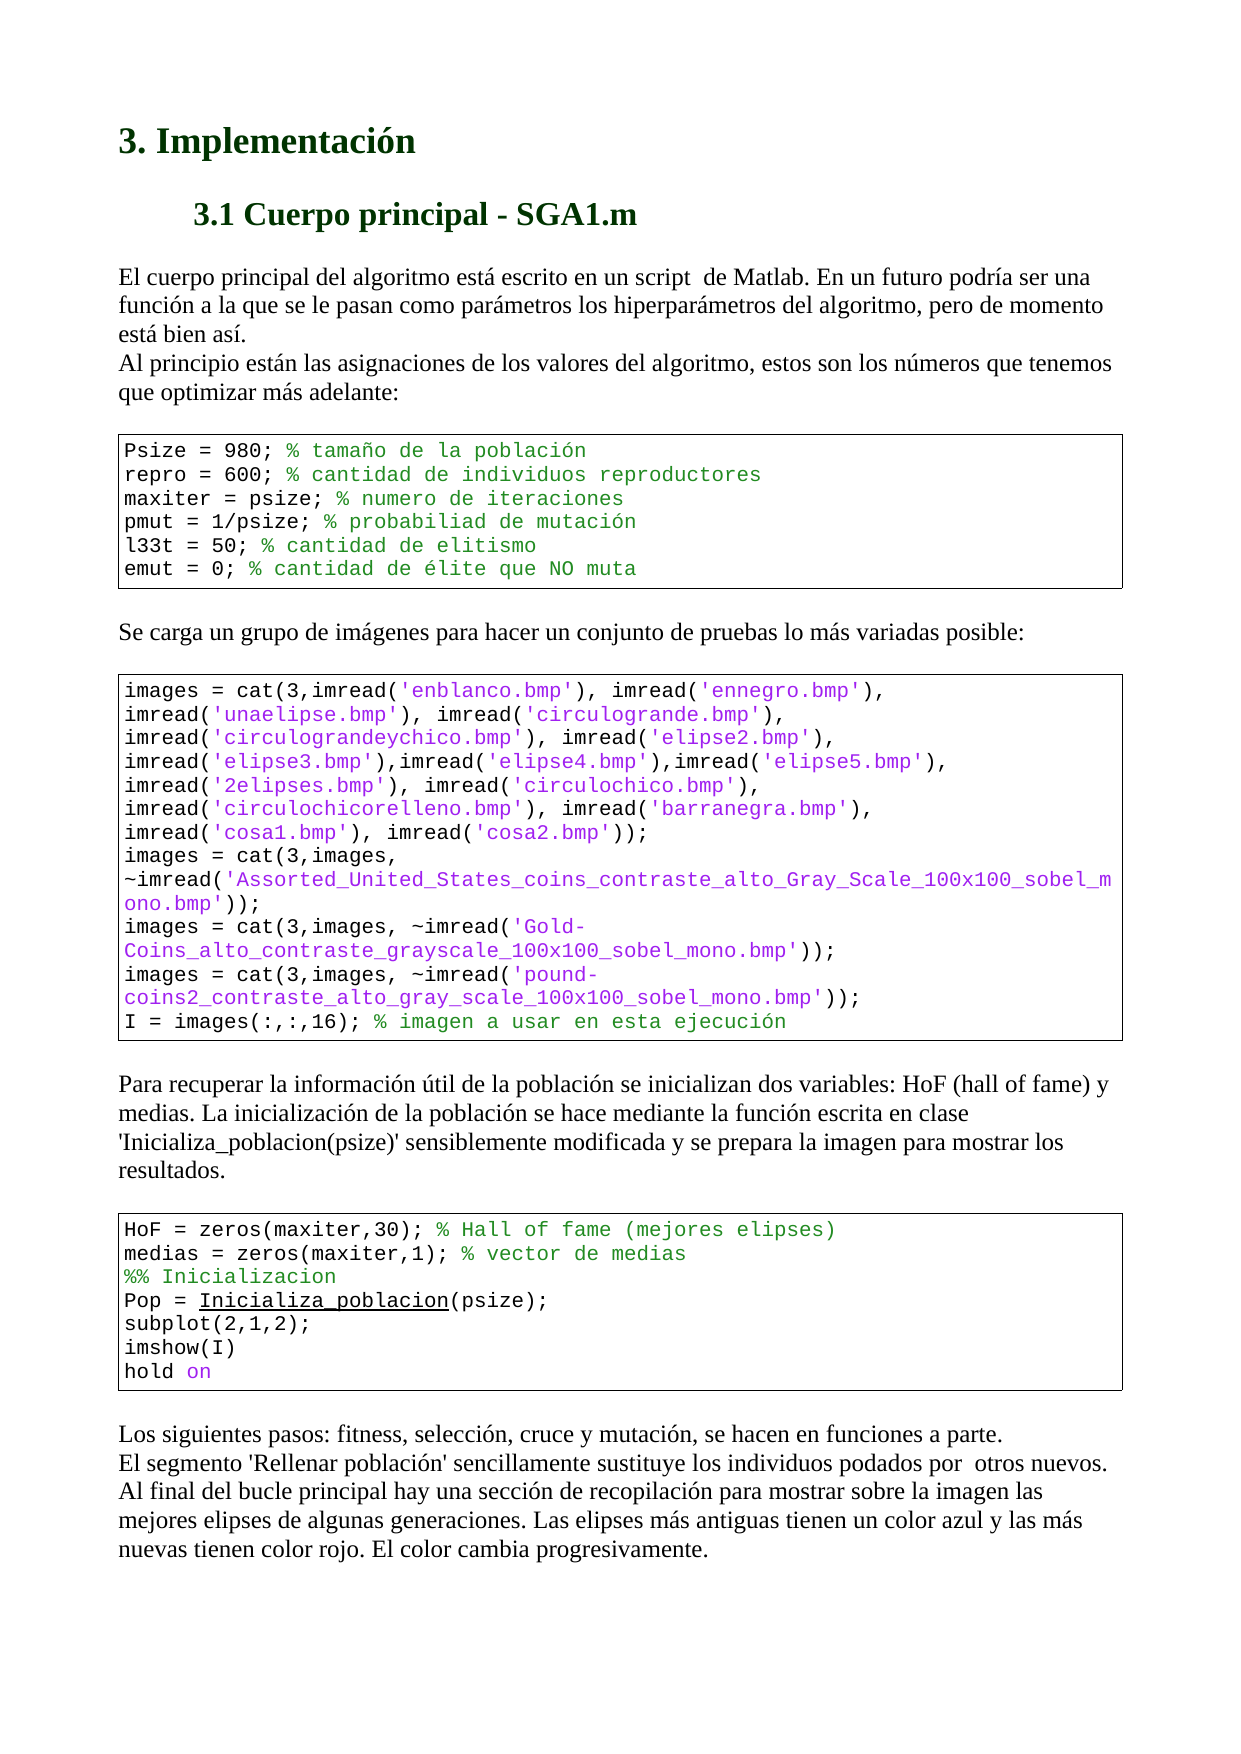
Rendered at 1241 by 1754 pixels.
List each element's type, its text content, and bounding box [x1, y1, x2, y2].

text El cuerpo principal del algoritmo está escrito en un script de Matlab. En un futuro podría ser una función a la que se le pasan como parámetros los hiperparámetros del algoritmo, pero de momento está bien así. [118, 262, 1122, 348]
text Se carga un grupo de imágenes para hacer un conjunto de pruebas lo más variadas posible: [118, 617, 1122, 645]
text Los siguientes pasos: fitness, selección, cruce y mutación, se hacen en funciones a parte. [118, 1419, 1122, 1448]
text Al final del bucle principal hay una sección de recopilación para mostrar sobre la imagen las mejores elipses de algunas generaciones. Las elipses más antiguas tienen un color azul y las más nuevas tienen color rojo. El color cambia progresivamente. [118, 1476, 1122, 1563]
table_header HoF = zeros(maxiter,30); % Hall of fame (mejores elipses) medias = zeros(maxiter,1); % vector de medias %% Inicializacion Pop = Inicializa_poblacion(psize); subplot(2,1,2); imshow(I) hold on [119, 1214, 1122, 1390]
text El segmento 'Rellenar población' sencillamente sustituye los individuos podados por otros nuevos. [118, 1448, 1122, 1476]
table_header images = cat(3,imread('enblanco.bmp'), imread('ennegro.bmp'), imread('unaelipse.bmp'), imread('circulogrande.bmp'), imread('circulograndeychico.bmp'), imread('elipse2.bmp'), imread('elipse3.bmp'),imread('elipse4.bmp'),imread('elipse5.bmp'), imread('2elipses.bmp'), imread('circulochico.bmp'), imread('circulochicorelleno.bmp'), imread('barranegra.bmp'), imread('cosa1.bmp'), imread('cosa2.bmp')); images = cat(3,images, ~imread('Assorted_United_States_coins_contraste_alto_Gray_Scale_100x100_sobel_mono.bmp')); images = cat(3,images, ~imread('Gold-Coins_alto_contraste_grayscale_100x100_sobel_mono.bmp')); images = cat(3,images, ~imread('pound-coins2_contraste_alto_gray_scale_100x100_sobel_mono.bmp')); I = images(:,:,16); % imagen a usar en esta ejecución [119, 675, 1122, 1040]
text 3.1 Cuerpo principal - SGA1.m [118, 190, 1122, 233]
table_header Psize = 980; % tamaño de la población repro = 600; % cantidad de individuos reproductores maxiter = psize; % numero de iteraciones pmut = 1/psize; % probabiliad de mutación l33t = 50; % cantidad de elitismo emut = 0; % cantidad de élite que NO muta [119, 435, 1122, 588]
text 3. Implementación [118, 118, 1122, 161]
text Al principio están las asignaciones de los valores del algoritmo, estos son los números que tenemos que optimizar más adelante: [118, 348, 1122, 406]
text Para recuperar la información útil de la población se inicializan dos variables: HoF (hall of fame) y medias. La inicialización de la población se hace mediante la función escrita en clase 'Inicializa_poblacion(psize)' sensiblemente modificada y se prepara la imagen para mostrar los resultados. [118, 1069, 1122, 1184]
